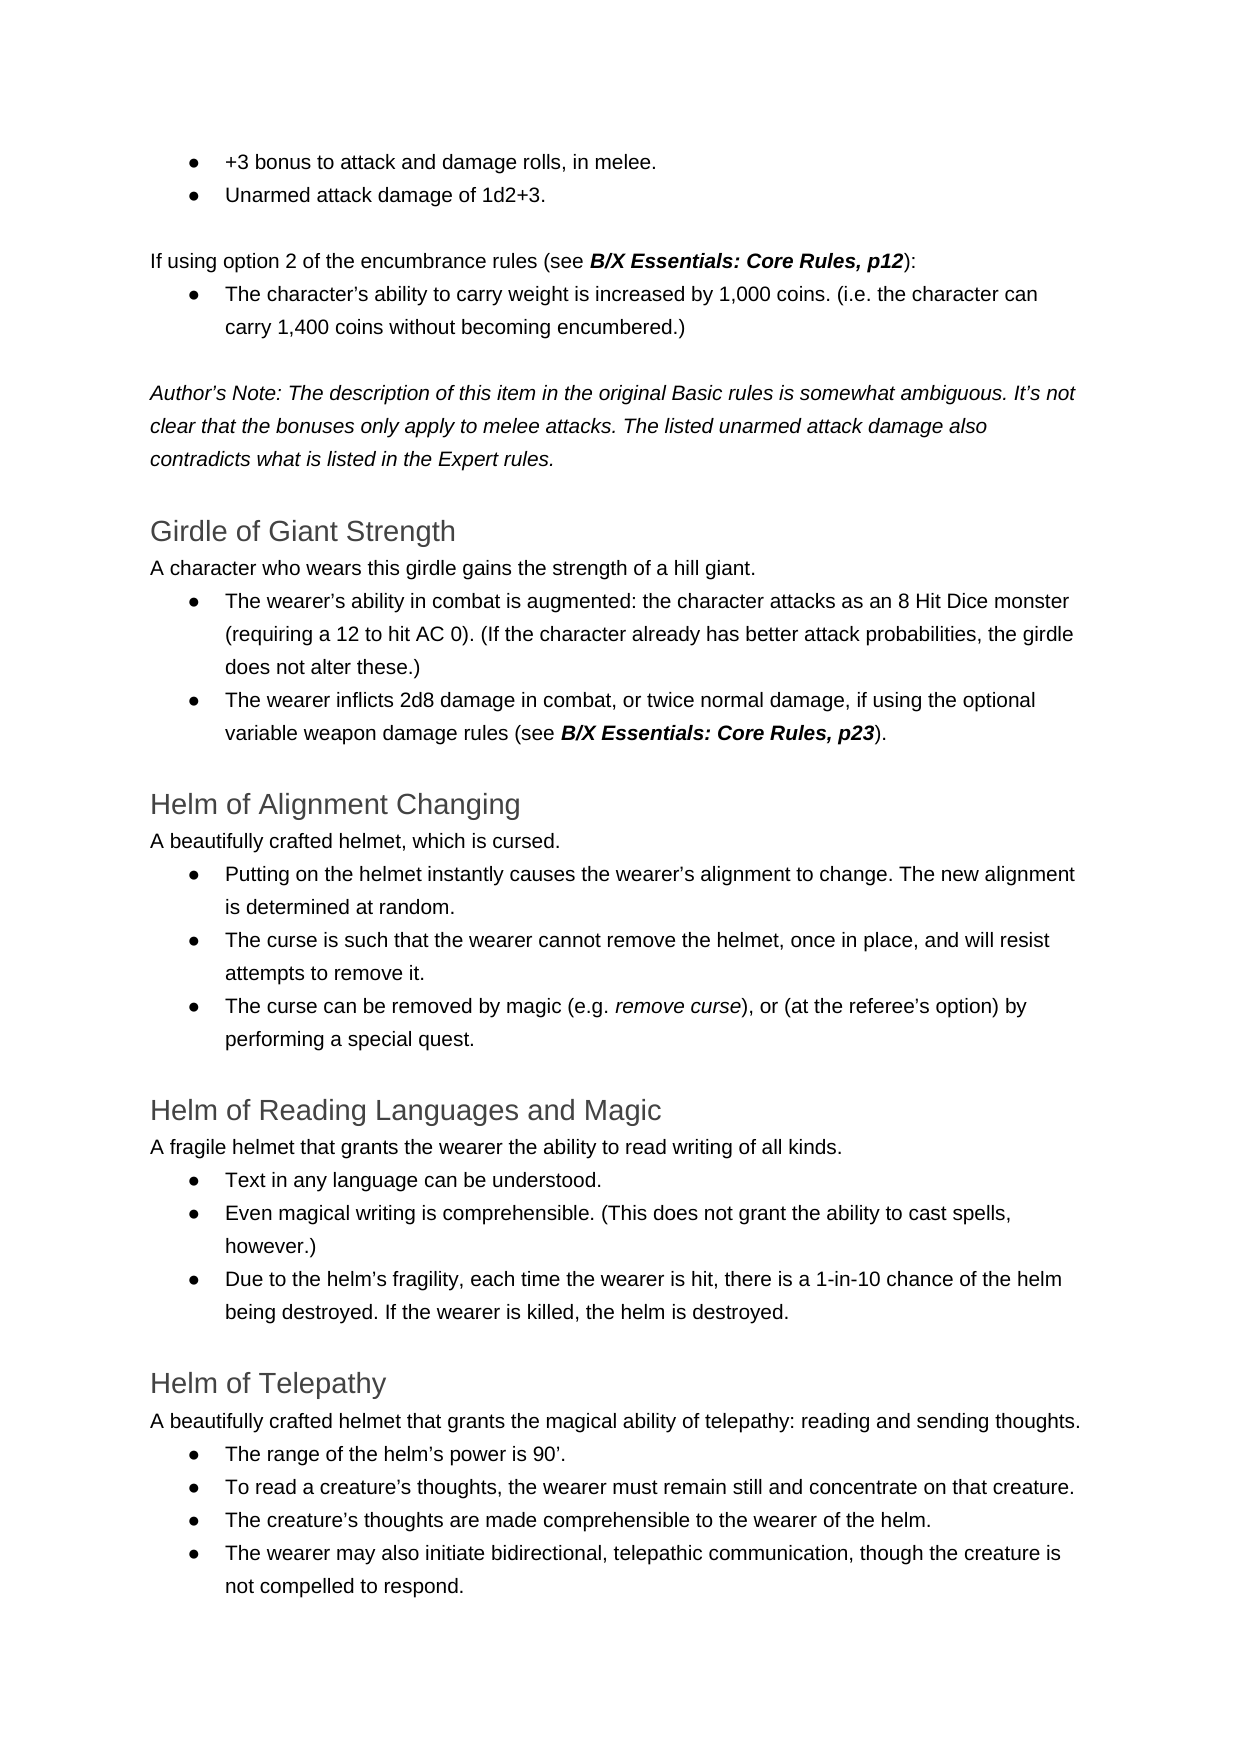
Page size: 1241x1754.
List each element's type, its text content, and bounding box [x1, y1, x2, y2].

subtitle Girdle of Giant Strength [150, 513, 1090, 547]
text A beautifully crafted helmet that grants the magical ability of telepathy: reading and sending thoughts. [150, 1408, 1090, 1432]
list The wearer may also initiate bidirectional, telepathic communication, though the creature is not compelled to respond. [187, 1541, 1090, 1597]
text A fragile helmet that grants the wearer the ability to read writing of all kinds. [150, 1135, 1090, 1159]
subtitle Helm of Alignment Changing [150, 787, 1090, 820]
text A character who wears this girdle gains the strength of a hill giant. [150, 555, 1090, 579]
list The wearer’s ability in combat is augmented: the character attacks as an 8 Hit Dice monster (requiring a 12 to hit AC 0). (If the character already has better attack probabilities, the girdle does not alter these.) [187, 588, 1090, 678]
text Author’s Note: The description of this item in the original Basic rules is somewhat ambiguous. It’s not clear that the bonuses only apply to melee attacks. The listed unarmed attack damage also contradicts what is listed in the Expert rules. [150, 381, 1090, 471]
list Putting on the helmet instantly causes the wearer’s alignment to change. The new alignment is determined at random. [187, 862, 1090, 919]
subtitle Helm of Telepathy [150, 1367, 1090, 1400]
list To read a creature’s thoughts, the wearer must remain still and concentrate on that creature. [187, 1474, 1090, 1498]
list Text in any language can be understood. [187, 1168, 1090, 1192]
subtitle Helm of Reading Languages and Magic [150, 1093, 1090, 1127]
list +3 bonus to attack and damage rolls, in melee. [187, 150, 1090, 174]
text If using option 2 of the encumbrance rules (see B/X Essentials: Core Rules, p12): [150, 249, 1090, 273]
list The character’s ability to carry weight is increased by 1,000 coins. (i.e. the character can carry 1,400 coins without becoming encumbered.) [187, 282, 1090, 339]
list The wearer inflicts 2d8 damage in combat, or twice normal damage, if using the optional variable weapon damage rules (see B/X Essentials: Core Rules, p23). [187, 687, 1090, 744]
list The creature’s thoughts are made comprehensible to the wearer of the helm. [187, 1507, 1090, 1531]
list The curse can be removed by magic (e.g. remove curse), or (at the referee’s option) by performing a special quest. [187, 994, 1090, 1051]
list The range of the helm’s power is 90’. [187, 1441, 1090, 1465]
list Even magical writing is comprehensible. (This does not grant the ability to cast spells, however.) [187, 1201, 1090, 1258]
text A beautifully crafted helmet, which is cursed. [150, 829, 1090, 853]
list The curse is such that the wearer cannot remove the helmet, once in place, and will resist attempts to remove it. [187, 928, 1090, 985]
list Unarmed attack damage of 1d2+3. [187, 183, 1090, 207]
list Due to the helm’s fragility, each time the wearer is hit, there is a 1-in-10 chance of the helm being destroyed. If the wearer is killed, the helm is destroyed. [187, 1267, 1090, 1324]
